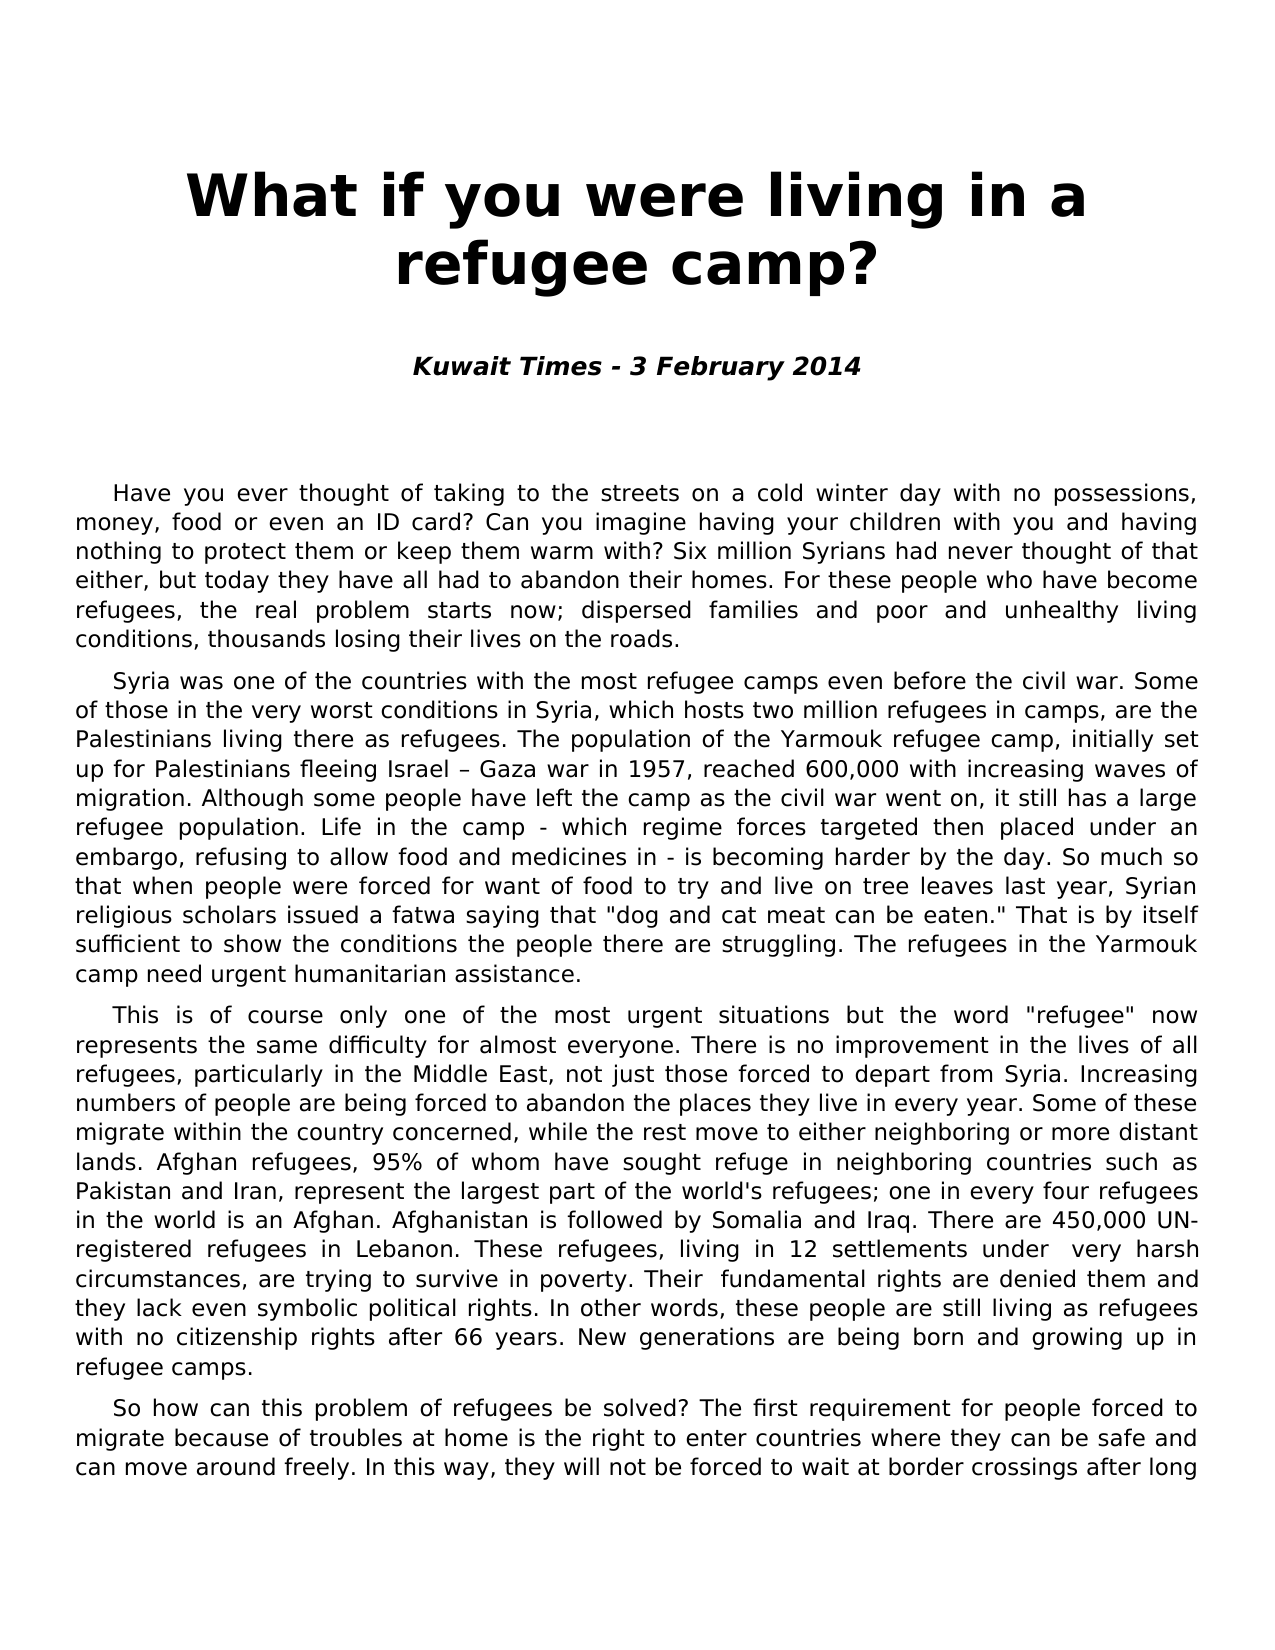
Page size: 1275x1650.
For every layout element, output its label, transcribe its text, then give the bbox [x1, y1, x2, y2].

text Syria was one of the countries with the most refugee camps even before the civil war. Some of those in the very worst conditions in Syria, which hosts two million refugees in camps, are the Palestinians living there as refugees. The population of the Yarmouk refugee camp, initially set up for Palestinians fleeing Israel – Gaza war in 1957, reached 600,000 with increasing waves of migration. Although some people have left the camp as the civil war went on, it still has a large refugee population. Life in the camp - which regime forces targeted then placed under an embargo, refusing to allow food and medicines in - is becoming harder by the day. So much so that when people were forced for want of food to try and live on tree leaves last year, Syrian religious scholars issued a fatwa saying that "dog and cat meat can be eaten." That is by itself sufficient to show the conditions the people there are struggling. The refugees in the Yarmouk camp need urgent humanitarian assistance. [75, 668, 1200, 987]
text Have you ever thought of taking to the streets on a cold winter day with no possessions, money, food or even an ID card? Can you imagine having your children with you and having nothing to protect them or keep them warm with? Six million Syrians had never thought of that either, but today they have all had to abandon their homes. For these people who have become refugees, the real problem starts now; dispersed families and poor and unhealthy living conditions, thousands losing their lives on the roads. [75, 480, 1200, 653]
text So how can this problem of refugees be solved? The first requirement for people forced to migrate because of troubles at home is the right to enter countries where they can be safe and can move around freely. In this way, they will not be forced to wait at border crossings after long [75, 1396, 1200, 1481]
text This is of course only one of the most urgent situations but the word "refugee" now represents the same difficulty for almost everyone. There is no improvement in the lives of all refugees, particularly in the Middle East, not just those forced to depart from Syria. Increasing numbers of people are being forced to abandon the places they live in every year. Some of these migrate within the country concerned, while the rest move to either neighboring or more distant lands. Afghan refugees, 95% of whom have sought refuge in neighboring countries such as Pakistan and Iran, represent the largest part of the world's refugees; one in every four refugees in the world is an Afghan. Afghanistan is followed by Somalia and Iraq. There are 450,000 UN-registered refugees in Lebanon. These refugees, living in 12 settlements under very harsh circumstances, are trying to survive in poverty. Their fundamental rights are denied them and they lack even symbolic political rights. In other words, these people are still living as refugees with no citizenship rights after 66 years. New generations are being born and growing up in refugee camps. [75, 1002, 1200, 1380]
subtitle What if you were living in a refugee camp? [75, 162, 1200, 298]
text Kuwait Times - 3 February 2014 [75, 353, 1200, 382]
